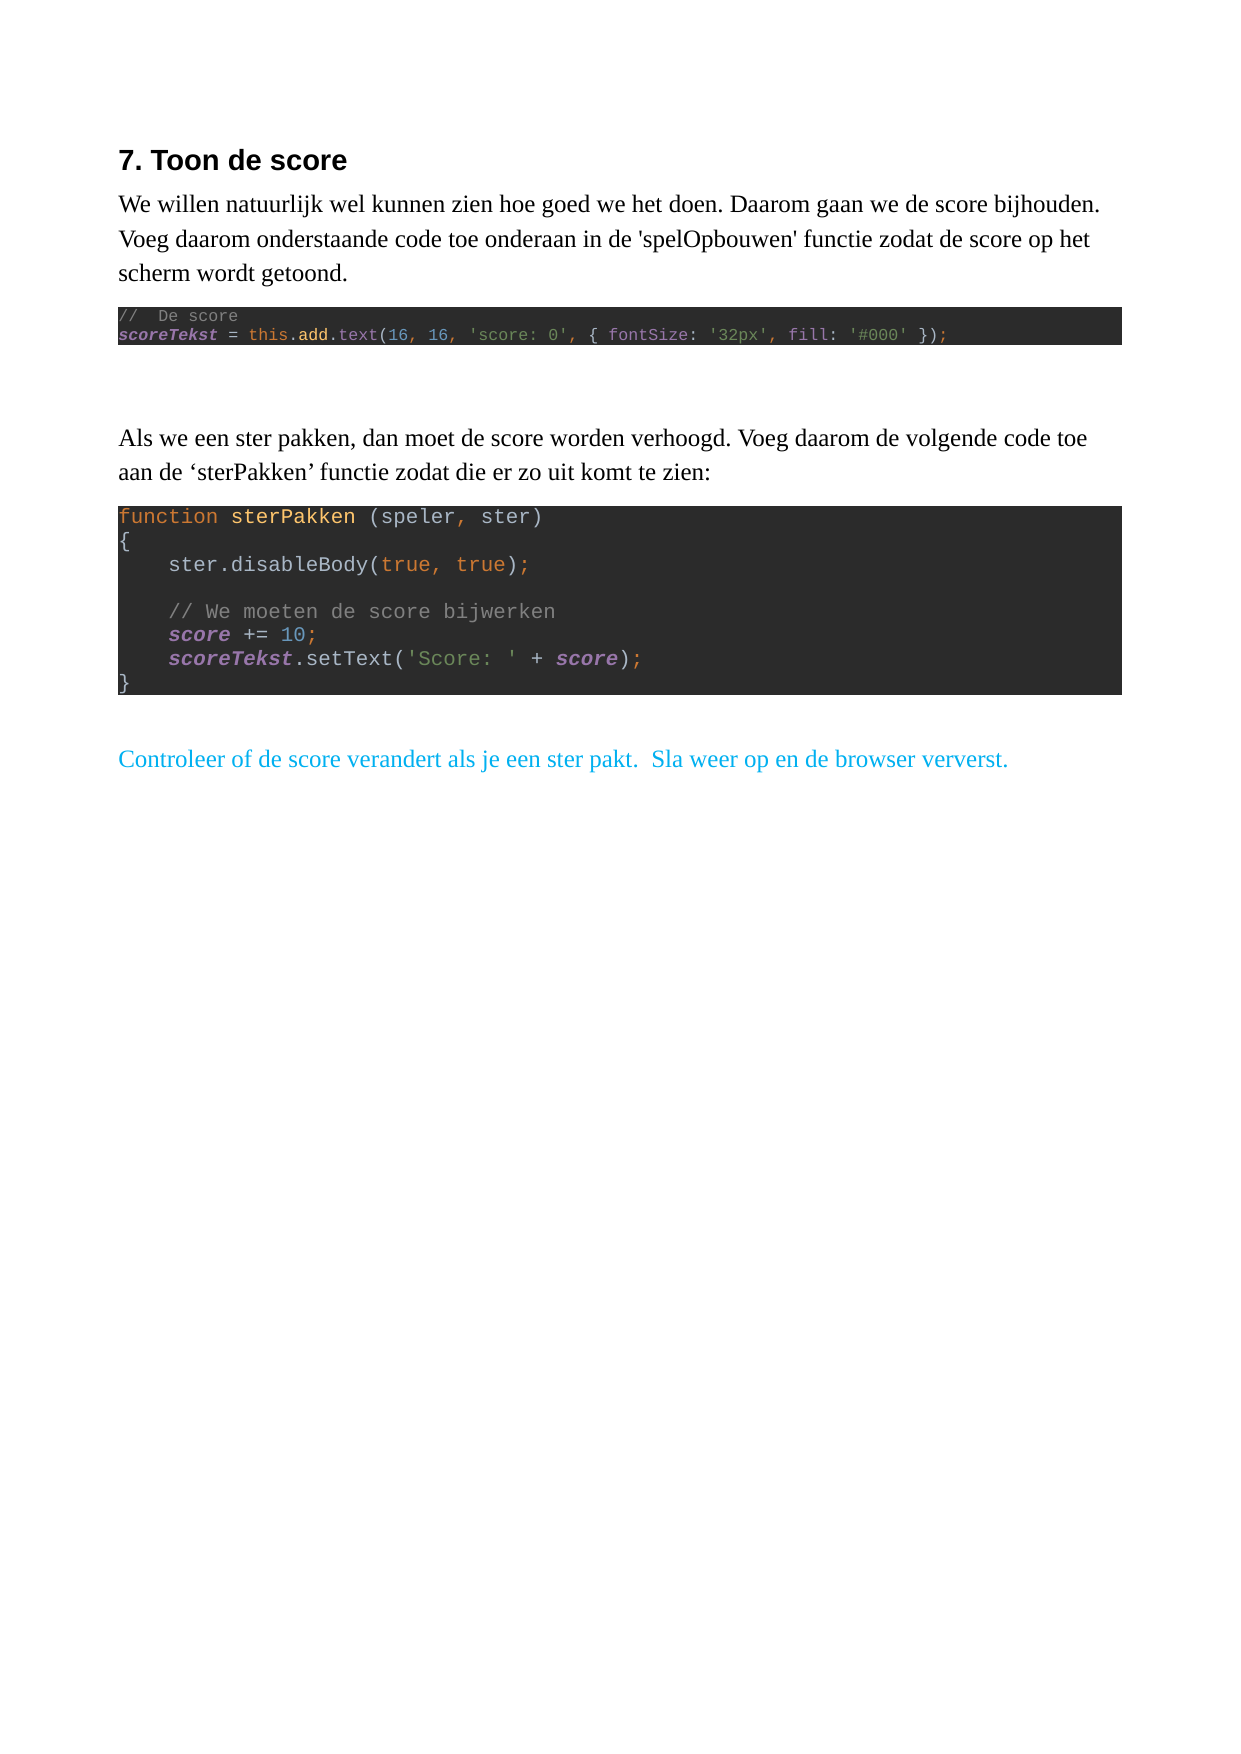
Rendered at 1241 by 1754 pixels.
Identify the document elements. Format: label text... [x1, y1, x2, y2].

text Controleer of de score verandert als je een ster pakt. Sla weer op en de browser ververst. [118, 744, 1122, 773]
text function sterPakken (speler, ster) { ster.disableBody(true, true); // We moeten de score bijwerken score += 10; scoreTekst.setText('Score: ' + score); } [118, 506, 1122, 695]
text Als we een ster pakken, dan moet de score worden verhoogd. Voeg daarom de volgende code toe aan de ‘sterPakken’ functie zodat die er zo uit komt te zien: [118, 423, 1122, 486]
text // De score scoreTekst = this.add.text(16, 16, 'score: 0', { fontSize: '32px', fill: '#000' }); [118, 307, 1122, 345]
subtitle 7. Toon de score [118, 143, 1122, 177]
text We willen natuurlijk wel kunnen zien hoe goed we het doen. Daarom gaan we de score bijhouden. Voeg daarom onderstaande code toe onderaan in de 'spelOpbouwen' functie zodat de score op het scherm wordt getoond. [118, 189, 1122, 287]
